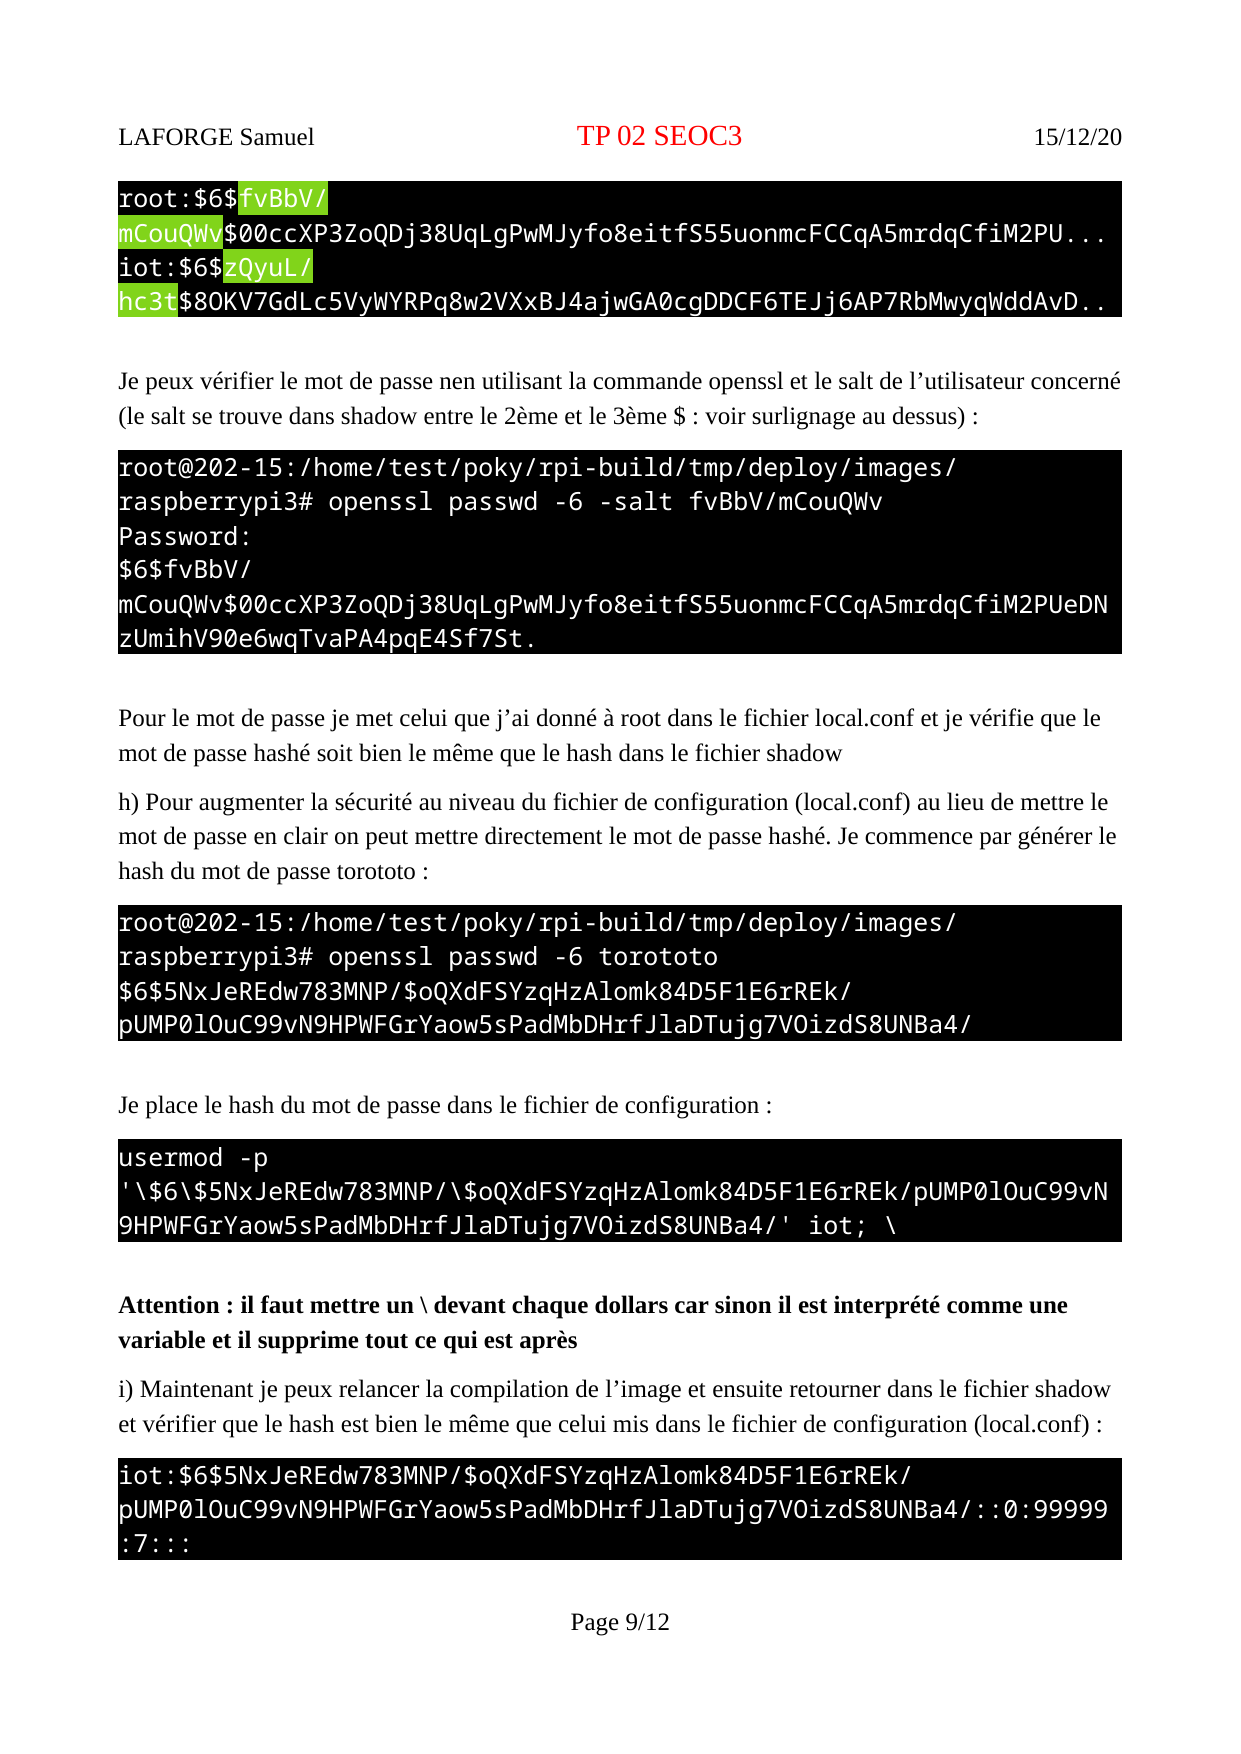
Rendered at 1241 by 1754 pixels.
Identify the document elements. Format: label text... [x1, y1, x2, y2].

text Password: [118, 518, 1122, 552]
text Pour le mot de passe je met celui que j’ai donné à root dans le fichier local.conf et je vérifie que le mot de passe hashé soit bien le même que le hash dans le fichier shadow [118, 703, 1122, 767]
text iot:$6$5NxJeREdw783MNP/$oQXdFSYzqHzAlomk84D5F1E6rREk/pUMP0lOuC99vN9HPWFGrYaow5sPadMbDHrfJlaDTujg7VOizdS8UNBa4/::0:99999:7::: [118, 1458, 1122, 1560]
text $6$5NxJeREdw783MNP/$oQXdFSYzqHzAlomk84D5F1E6rREk/pUMP0lOuC99vN9HPWFGrYaow5sPadMbDHrfJlaDTujg7VOizdS8UNBa4/ [118, 973, 1122, 1041]
text Je place le hash du mot de passe dans le fichier de configuration : [118, 1090, 1122, 1119]
text Je peux vérifier le mot de passe nen utilisant la commande openssl et le salt de l’utilisateur concerné (le salt se trouve dans shadow entre le 2ème et le 3ème $ : voir surlignage au dessus) : [118, 366, 1122, 430]
text iot:$6$zQyuL/hc3t$8OKV7GdLc5VyWYRPq8w2VXxBJ4ajwGA0cgDDCF6TEJj6AP7RbMwyqWddAvD.. [118, 249, 1122, 317]
text Attention : il faut mettre un \ devant chaque dollars car sinon il est interprété comme une variable et il supprime tout ce qui est après [118, 1291, 1122, 1354]
text usermod -p '\$6\$5NxJeREdw783MNP/\$oQXdFSYzqHzAlomk84D5F1E6rREk/pUMP0lOuC99vN9HPWFGrYaow5sPadMbDHrfJlaDTujg7VOizdS8UNBa4/' iot; \ [118, 1139, 1122, 1242]
text root:$6$fvBbV/mCouQWv$00ccXP3ZoQDj38UqLgPwMJyfo8eitfS55uonmcFCCqA5mrdqCfiM2PU... [118, 181, 1122, 249]
text $6$fvBbV/mCouQWv$00ccXP3ZoQDj38UqLgPwMJyfo8eitfS55uonmcFCCqA5mrdqCfiM2PUeDNzUmihV90e6wqTvaPA4pqE4Sf7St. [118, 552, 1122, 654]
text i) Maintenant je peux relancer la compilation de l’image et ensuite retourner dans le fichier shadow et vérifier que le hash est bien le même que celui mis dans le fichier de configuration (local.conf) : [118, 1374, 1122, 1437]
text root@202-15:/home/test/poky/rpi-build/tmp/deploy/images/raspberrypi3# openssl passwd -6 torototo [118, 905, 1122, 973]
text root@202-15:/home/test/poky/rpi-build/tmp/deploy/images/raspberrypi3# openssl passwd -6 -salt fvBbV/mCouQWv [118, 450, 1122, 518]
text h) Pour augmenter la sécurité au niveau du fichier de configuration (local.conf) au lieu de mettre le mot de passe en clair on peut mettre directement le mot de passe hashé. Je commence par générer le hash du mot de passe torototo : [118, 787, 1122, 885]
